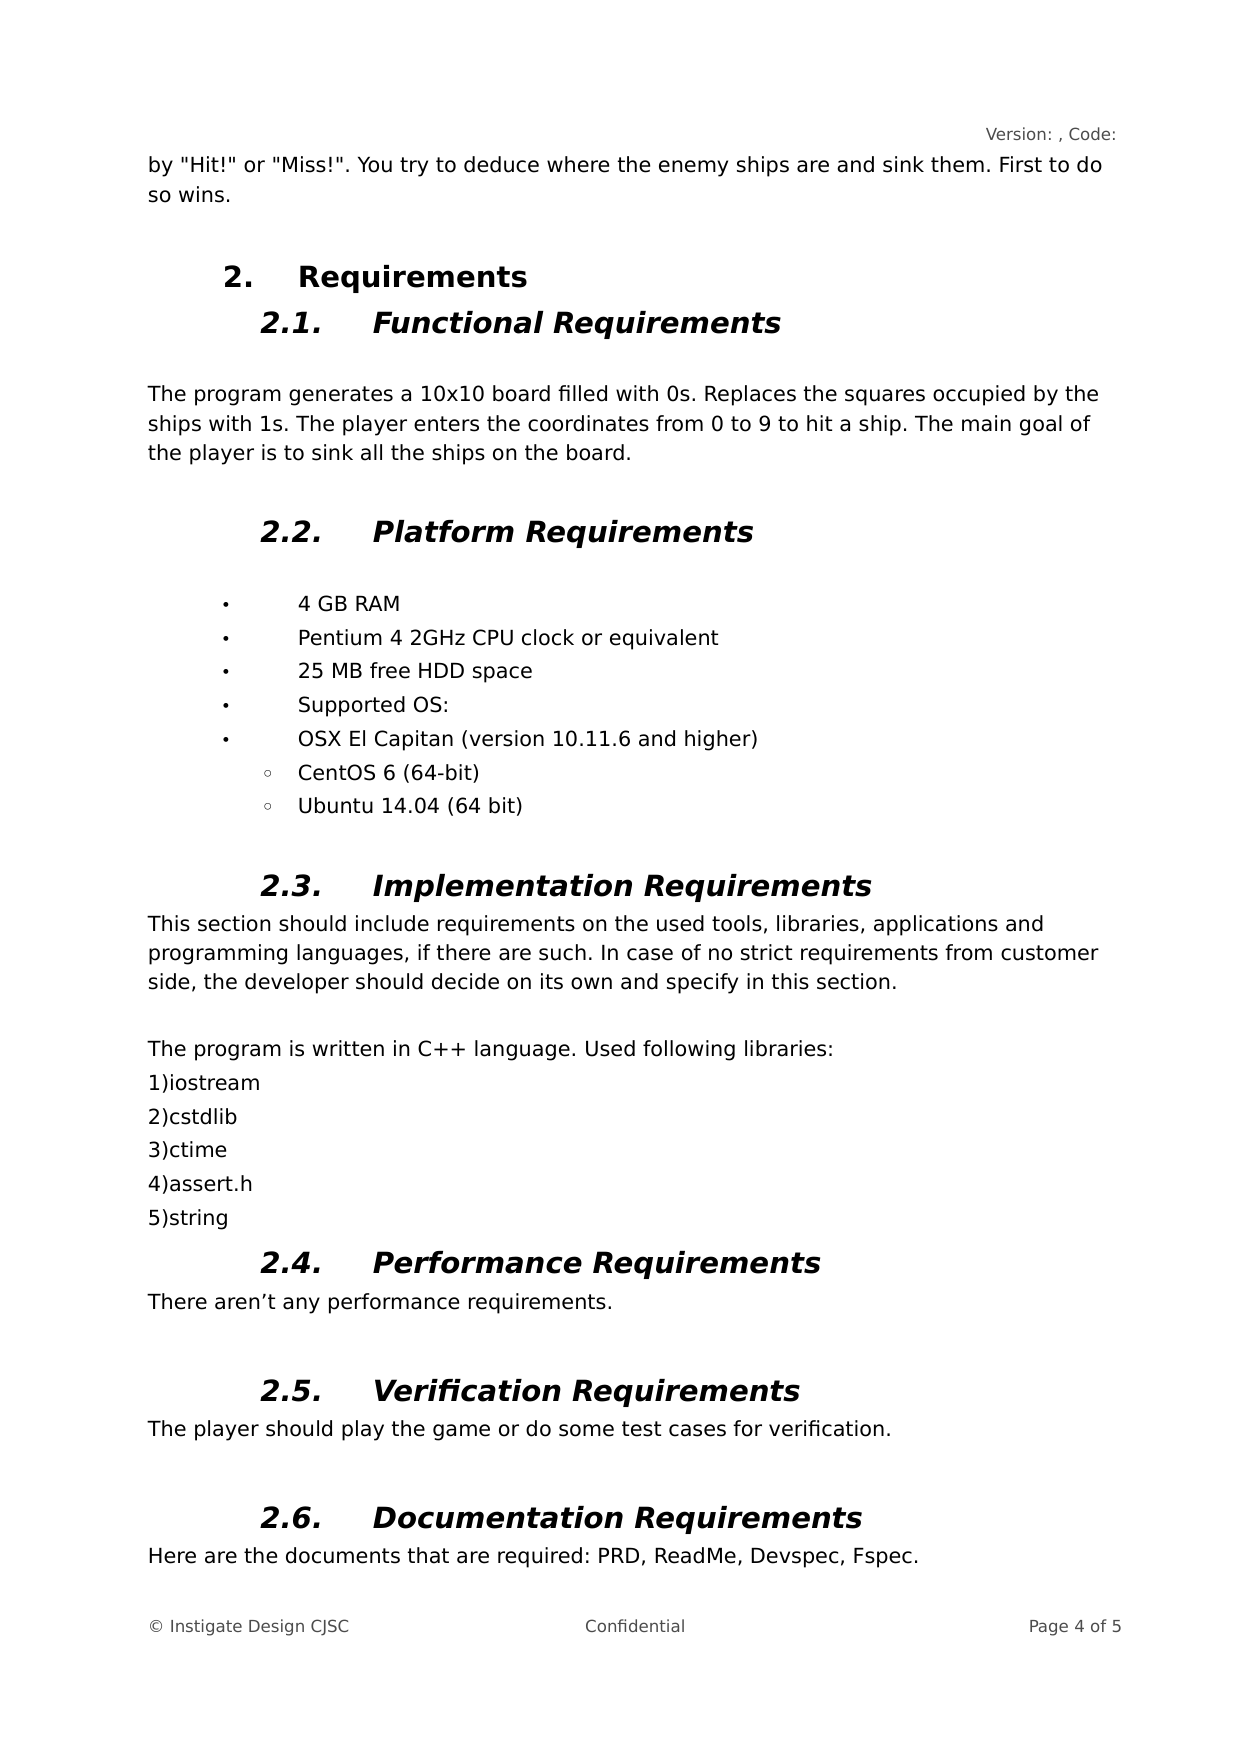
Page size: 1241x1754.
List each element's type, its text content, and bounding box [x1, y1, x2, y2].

subtitle Performance Requirements [260, 1247, 1122, 1281]
list OSX El Capitan (version 10.11.6 and higher) [223, 727, 1122, 751]
text The program is written in C++ language. Used following libraries: [148, 1037, 1122, 1062]
subtitle Requirements [223, 260, 1122, 294]
text Here are the documents that are required: PRD, ReadMe, Devspec, Fspec. [148, 1544, 1122, 1568]
subtitle Functional Requirements [260, 306, 1122, 340]
text 2)cstdlib [148, 1105, 1122, 1129]
subtitle Documentation Requirements [260, 1501, 1122, 1535]
text 3)ctime [148, 1138, 1122, 1163]
list Ubuntu 14.04 (64 bit) [260, 794, 1122, 818]
subtitle Platform Requirements [260, 515, 1122, 549]
text There aren’t any performance requirements. [148, 1290, 1122, 1314]
list Supported OS: [223, 693, 1122, 717]
subtitle Implementation Requirements [260, 869, 1122, 903]
text 4)assert.h [148, 1172, 1122, 1197]
list 25 MB free HDD space [223, 659, 1122, 683]
text The player should play the game or do some test cases for verification. [148, 1417, 1122, 1441]
list 4 GB RAM [223, 592, 1122, 616]
text The program generates a 10x10 board filled with 0s. Replaces the squares occupied by the ships with 1s. The player enters the coordinates from 0 to 9 to hit a ship. The main goal of the player is to sink all the ships on the board. [148, 382, 1122, 465]
text This section should include requirements on the used tools, libraries, applications and programming languages, if there are such. In case of no strict requirements from customer side, the developer should decide on its own and specify in this section. [148, 912, 1122, 994]
list CentOS 6 (64-bit) [260, 761, 1122, 785]
text 1)iostream [148, 1071, 1122, 1095]
text by "Hit!" or "Miss!". You try to deduce where the enemy ships are and sink them. First to do so wins. [148, 153, 1122, 207]
list Pentium 4 2GHz CPU clock or equivalent [223, 626, 1122, 650]
subtitle Verification Requirements [260, 1374, 1122, 1408]
text 5)string [148, 1206, 1122, 1230]
